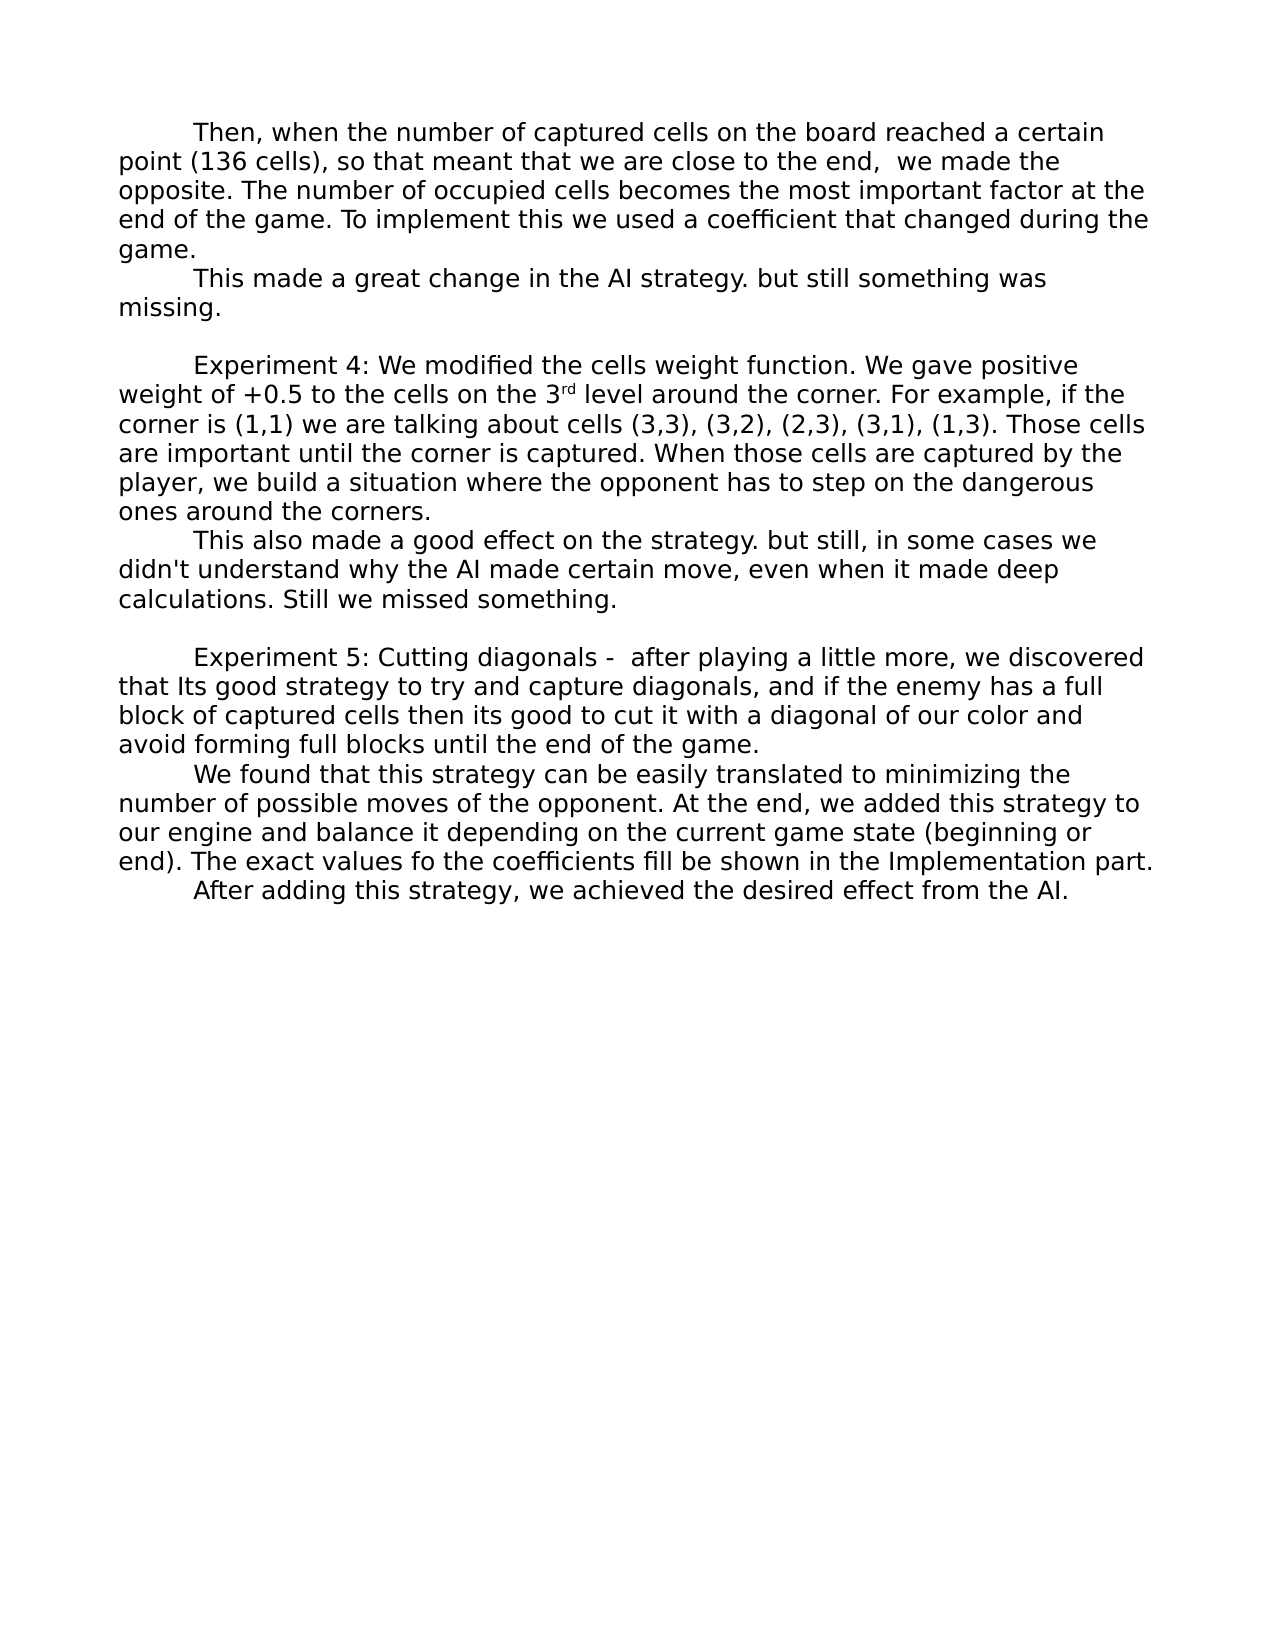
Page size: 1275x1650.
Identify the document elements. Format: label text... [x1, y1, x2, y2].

text This also made a good effect on the strategy. but still, in some cases we didn't understand why the AI made certain move, even when it made deep calculations. Still we missed something. [118, 526, 1157, 614]
text We found that this strategy can be easily translated to minimizing the number of possible moves of the opponent. At the end, we added this strategy to our engine and balance it depending on the current game state (beginning or end). The exact values fo the coefficients fill be shown in the Implementation part. [118, 760, 1157, 876]
text After adding this strategy, we achieved the desired effect from the AI. [118, 876, 1157, 906]
text Then, when the number of captured cells on the board reached a certain point (136 cells), so that meant that we are close to the end, we made the opposite. The number of occupied cells becomes the most important factor at the end of the game. To implement this we used a coefficient that changed during the game. [118, 118, 1157, 264]
text Experiment 4: We modified the cells weight function. We gave positive weight of +0.5 to the cells on the 3rd level around the corner. For example, if the corner is (1,1) we are talking about cells (3,3), (3,2), (2,3), (3,1), (1,3). Those cells are important until the corner is captured. When those cells are captured by the player, we build a situation where the opponent has to step on the dangerous ones around the corners. [118, 351, 1157, 526]
text This made a great change in the AI strategy. but still something was missing. [118, 264, 1157, 322]
text Experiment 5: Cutting diagonals - after playing a little more, we discovered that Its good strategy to try and capture diagonals, and if the enemy has a full block of captured cells then its good to cut it with a diagonal of our color and avoid forming full blocks until the end of the game. [118, 643, 1157, 760]
